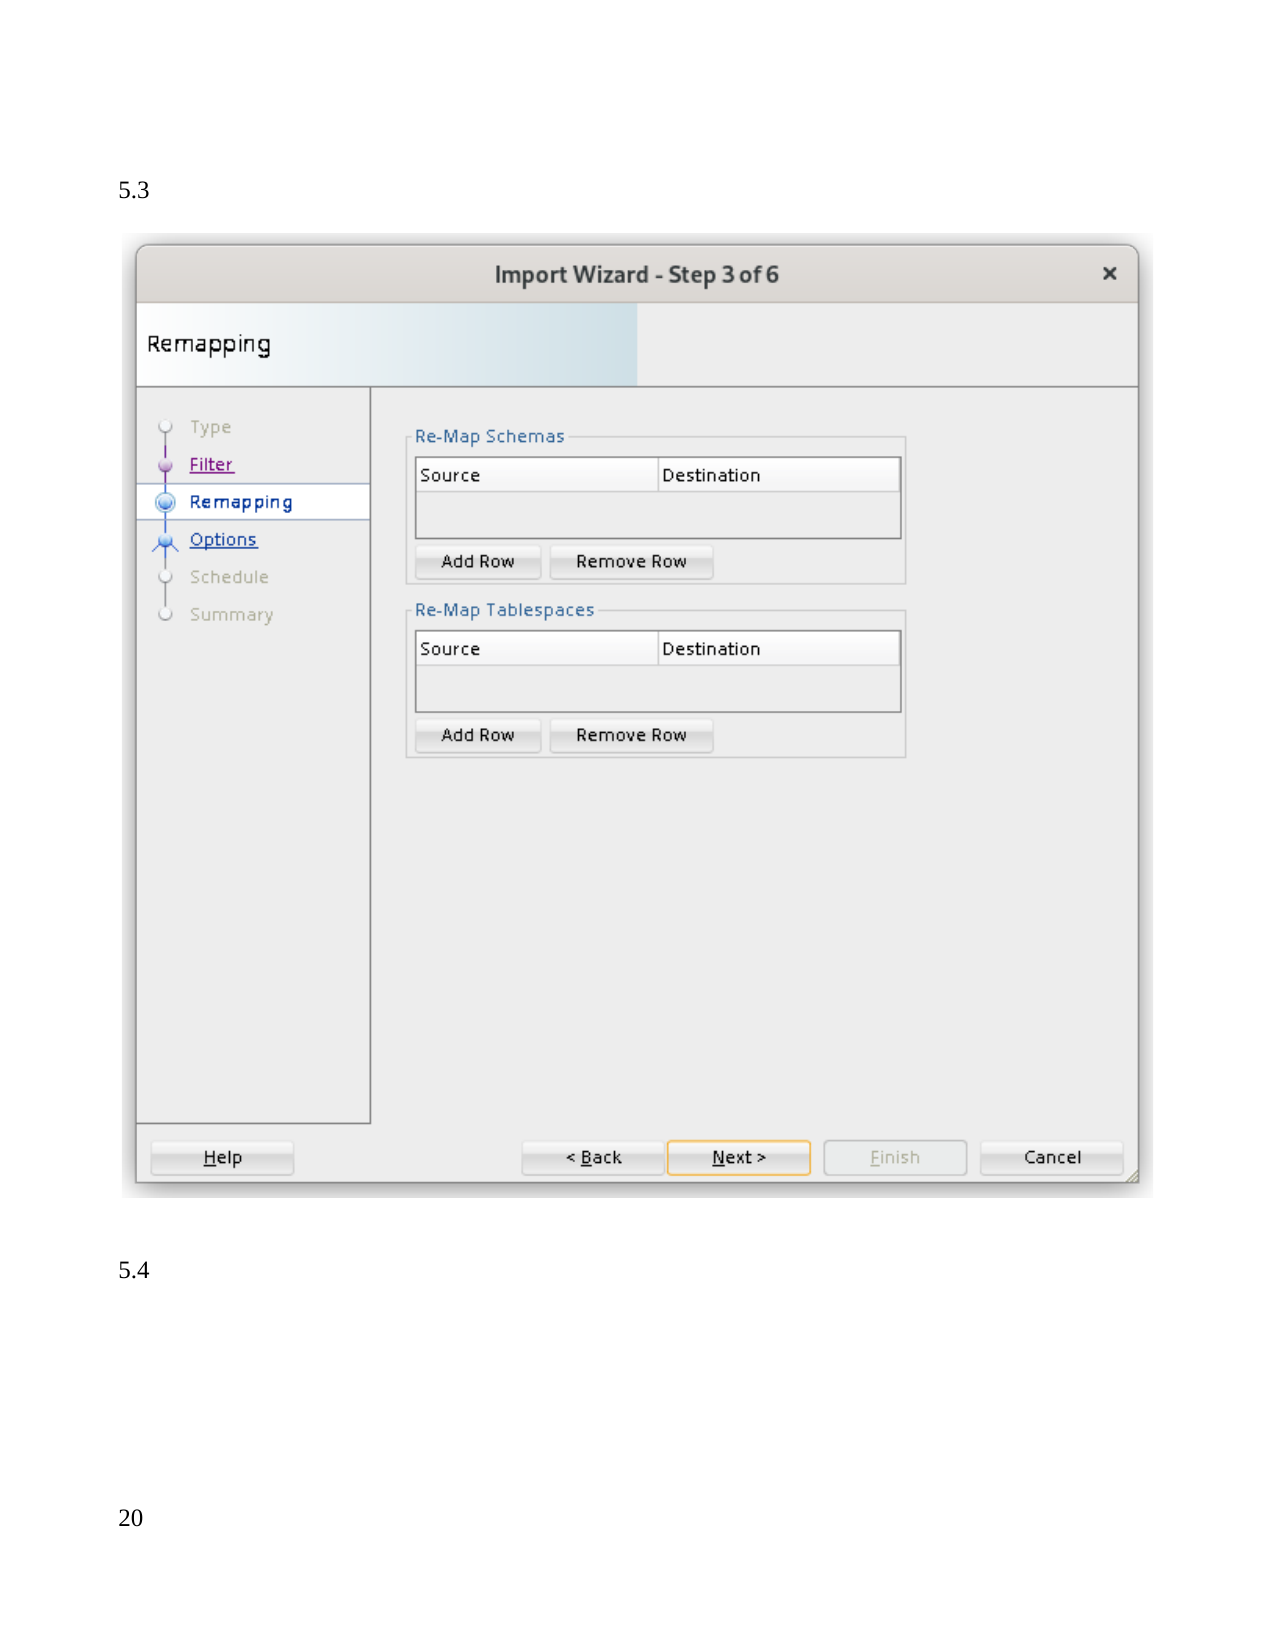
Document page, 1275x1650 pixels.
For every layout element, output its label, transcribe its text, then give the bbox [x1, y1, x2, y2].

text 5.3 [118, 176, 1157, 204]
picture [121, 233, 1154, 1198]
text 5.4 [118, 1255, 1157, 1283]
